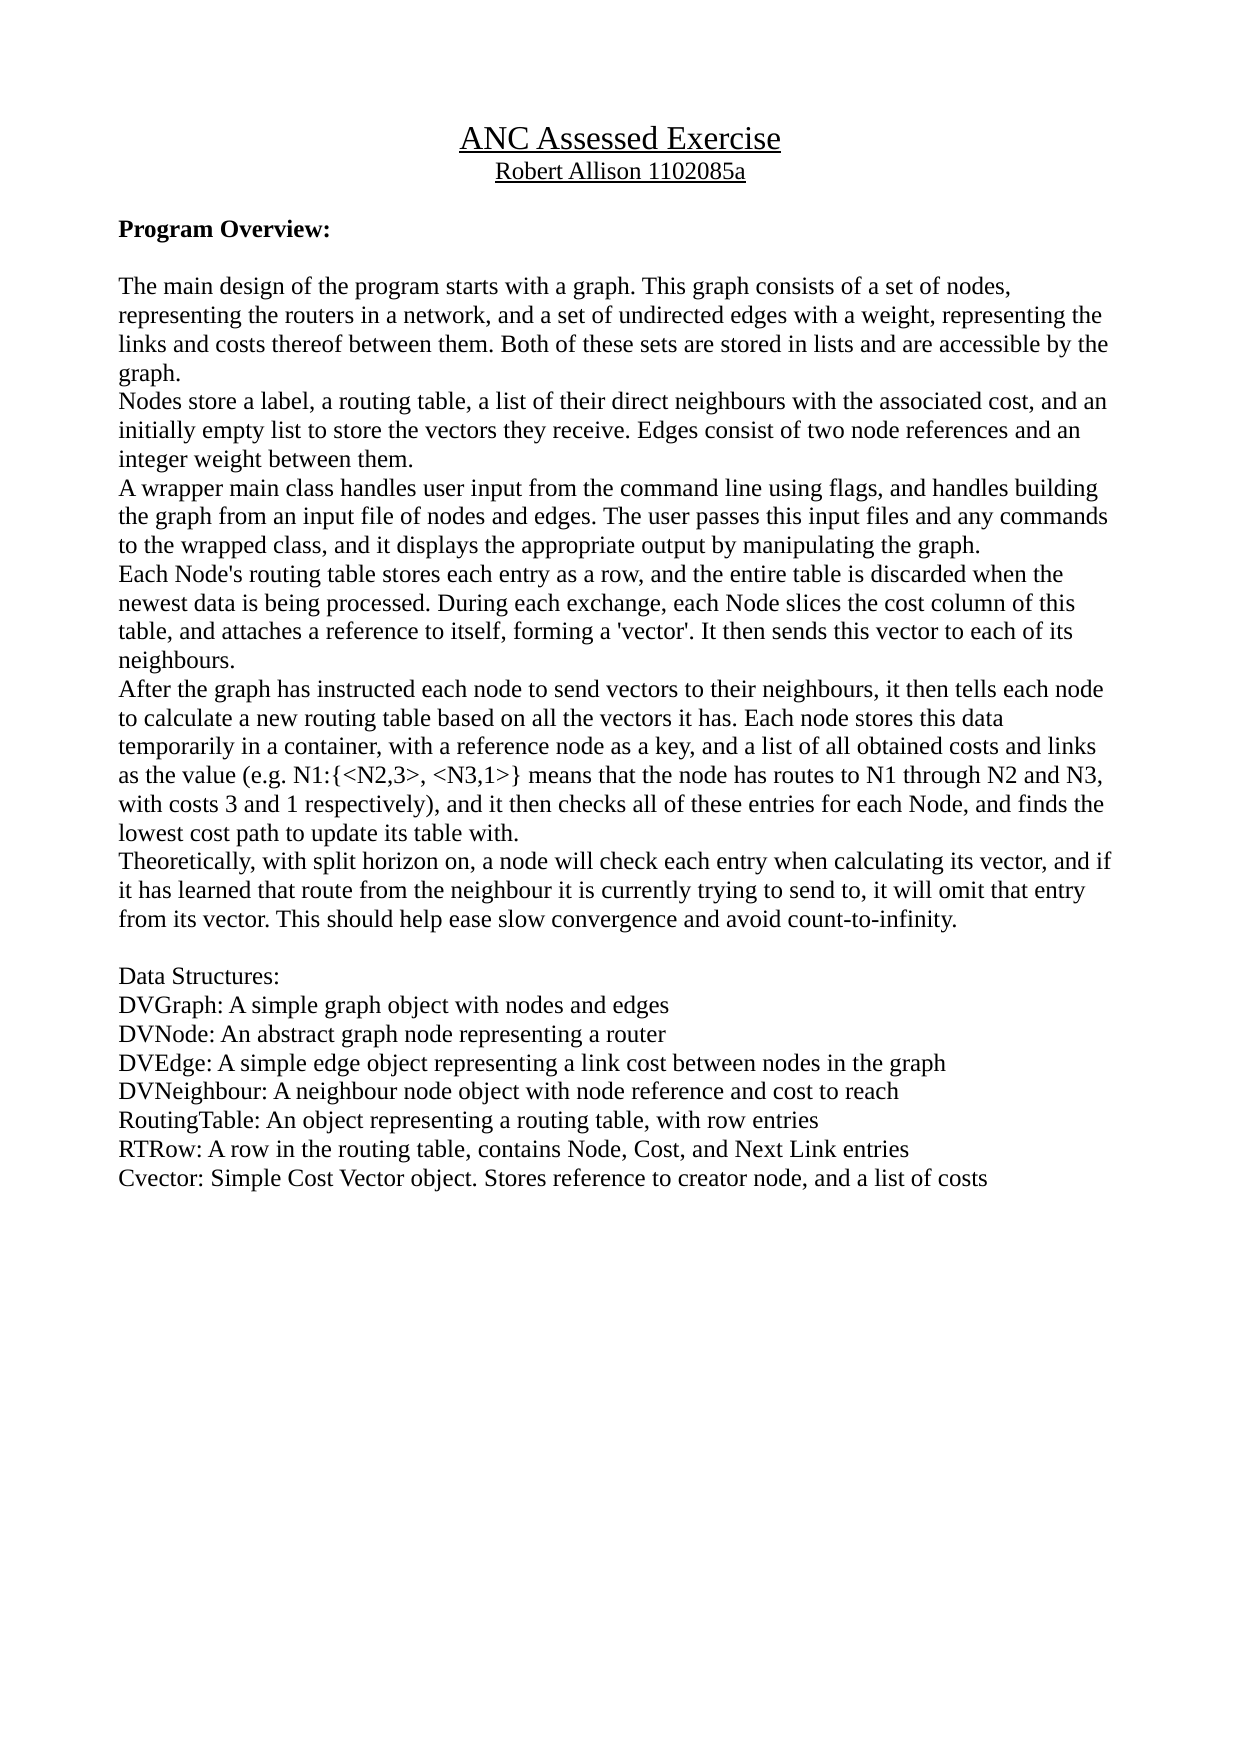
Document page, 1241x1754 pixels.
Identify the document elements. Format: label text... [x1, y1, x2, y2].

text A wrapper main class handles user input from the command line using flags, and handles building the graph from an input file of nodes and edges. The user passes this input files and any commands to the wrapped class, and it displays the appropriate output by manipulating the graph. [118, 473, 1122, 559]
text After the graph has instructed each node to send vectors to their neighbours, it then tells each node to calculate a new routing table based on all the vectors it has. Each node stores this data temporarily in a container, with a reference node as a key, and a list of all obtained costs and links as the value (e.g. N1:{<N2,3>, <N3,1>} means that the node has routes to N1 through N2 and N3, with costs 3 and 1 respectively), and it then checks all of these entries for each Node, and finds the lowest cost path to update its table with. [118, 674, 1122, 846]
text ANC Assessed Exercise [118, 118, 1122, 156]
text Nodes store a label, a routing table, a list of their direct neighbours with the associated cost, and an initially empty list to store the vectors they receive. Edges consist of two node references and an integer weight between them. [118, 386, 1122, 473]
text Program Overview: [118, 214, 1122, 243]
text DVEdge: A simple edge object representing a link cost between nodes in the graph [118, 1048, 1122, 1076]
text The main design of the program starts with a graph. This graph consists of a set of nodes, representing the routers in a network, and a set of undirected edges with a weight, representing the links and costs thereof between them. Both of these sets are stored in lists and are accessible by the graph. [118, 271, 1122, 386]
text Robert Allison 1102085a [118, 156, 1122, 185]
text Cvector: Simple Cost Vector object. Stores reference to creator node, and a list of costs [118, 1163, 1122, 1191]
text DVNode: An abstract graph node representing a router [118, 1019, 1122, 1048]
text Data Structures: [118, 961, 1122, 990]
text Each Node's routing table stores each entry as a row, and the entire table is discarded when the newest data is being processed. During each exchange, each Node slices the cost column of this table, and attaches a reference to itself, forming a 'vector'. It then sends this vector to each of its neighbours. [118, 559, 1122, 674]
text DVNeighbour: A neighbour node object with node reference and cost to reach [118, 1076, 1122, 1105]
text DVGraph: A simple graph object with nodes and edges [118, 990, 1122, 1019]
text Theoretically, with split horizon on, a node will check each entry when calculating its vector, and if it has learned that route from the neighbour it is currently trying to send to, it will omit that entry from its vector. This should help ease slow convergence and avoid count-to-infinity. [118, 846, 1122, 933]
text RTRow: A row in the routing table, contains Node, Cost, and Next Link entries [118, 1134, 1122, 1163]
text RoutingTable: An object representing a routing table, with row entries [118, 1105, 1122, 1134]
